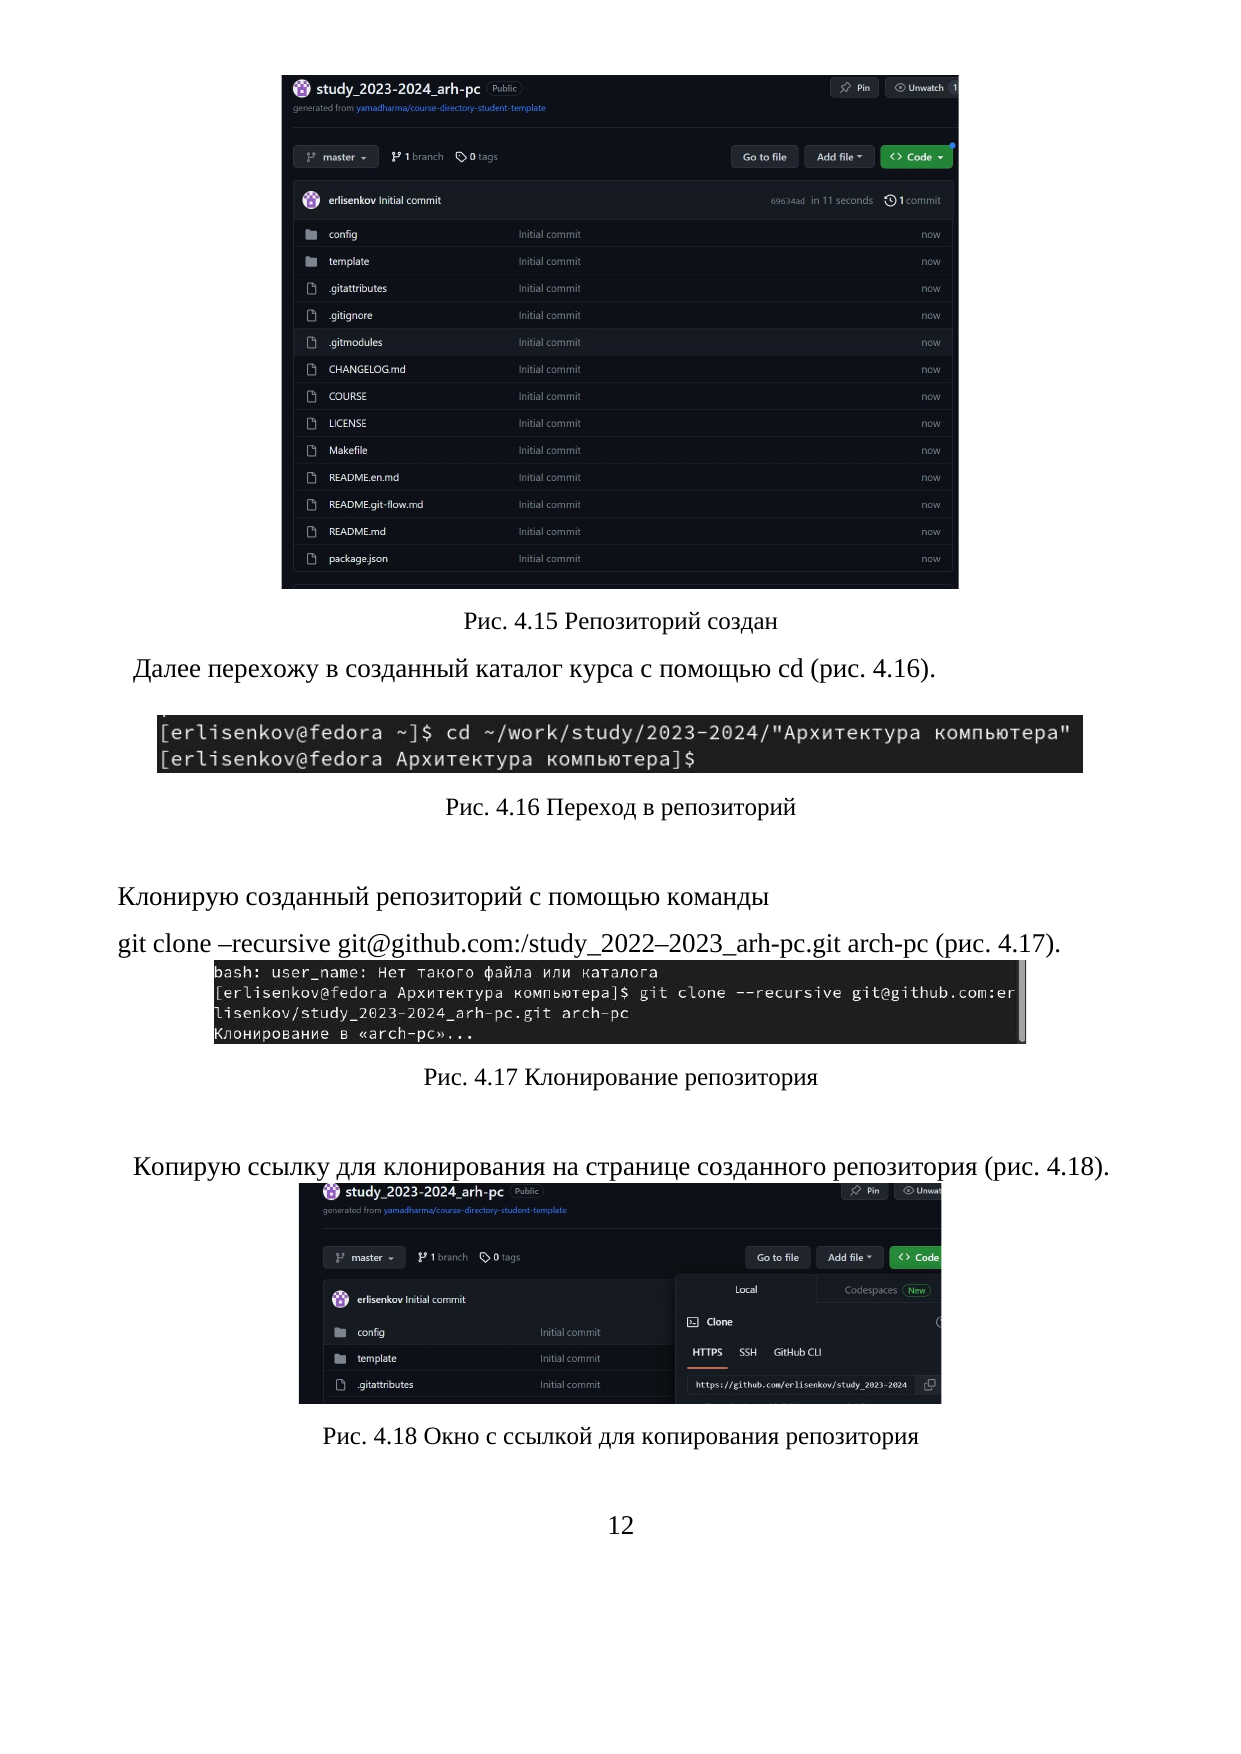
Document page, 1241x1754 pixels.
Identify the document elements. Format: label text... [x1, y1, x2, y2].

text git clone –recursive git@github.com:/study_2022–2023_arh-pc.git arch-pc (рис. 4.17). [117, 927, 1122, 958]
text Рис. 4.18 Окно с ссылкой для копирования репозитория [203, 1421, 1038, 1450]
text Рис. 4.15 Репозиторий создан [203, 606, 1038, 635]
text Копирую ссылку для клонирования на странице созданного репозитория (рис. 4.18). [133, 1150, 1122, 1181]
text Рис. 4.16 Переход в репозиторий [203, 792, 1038, 820]
text Клонирую созданный репозиторий с помощью команды [117, 880, 1122, 911]
text 12 [119, 1509, 1122, 1541]
text Далее перехожу в созданный каталог курса с помощью cd (рис. 4.16). [133, 652, 1122, 683]
text Рис. 4.17 Клонирование репозитория [203, 1062, 1038, 1091]
